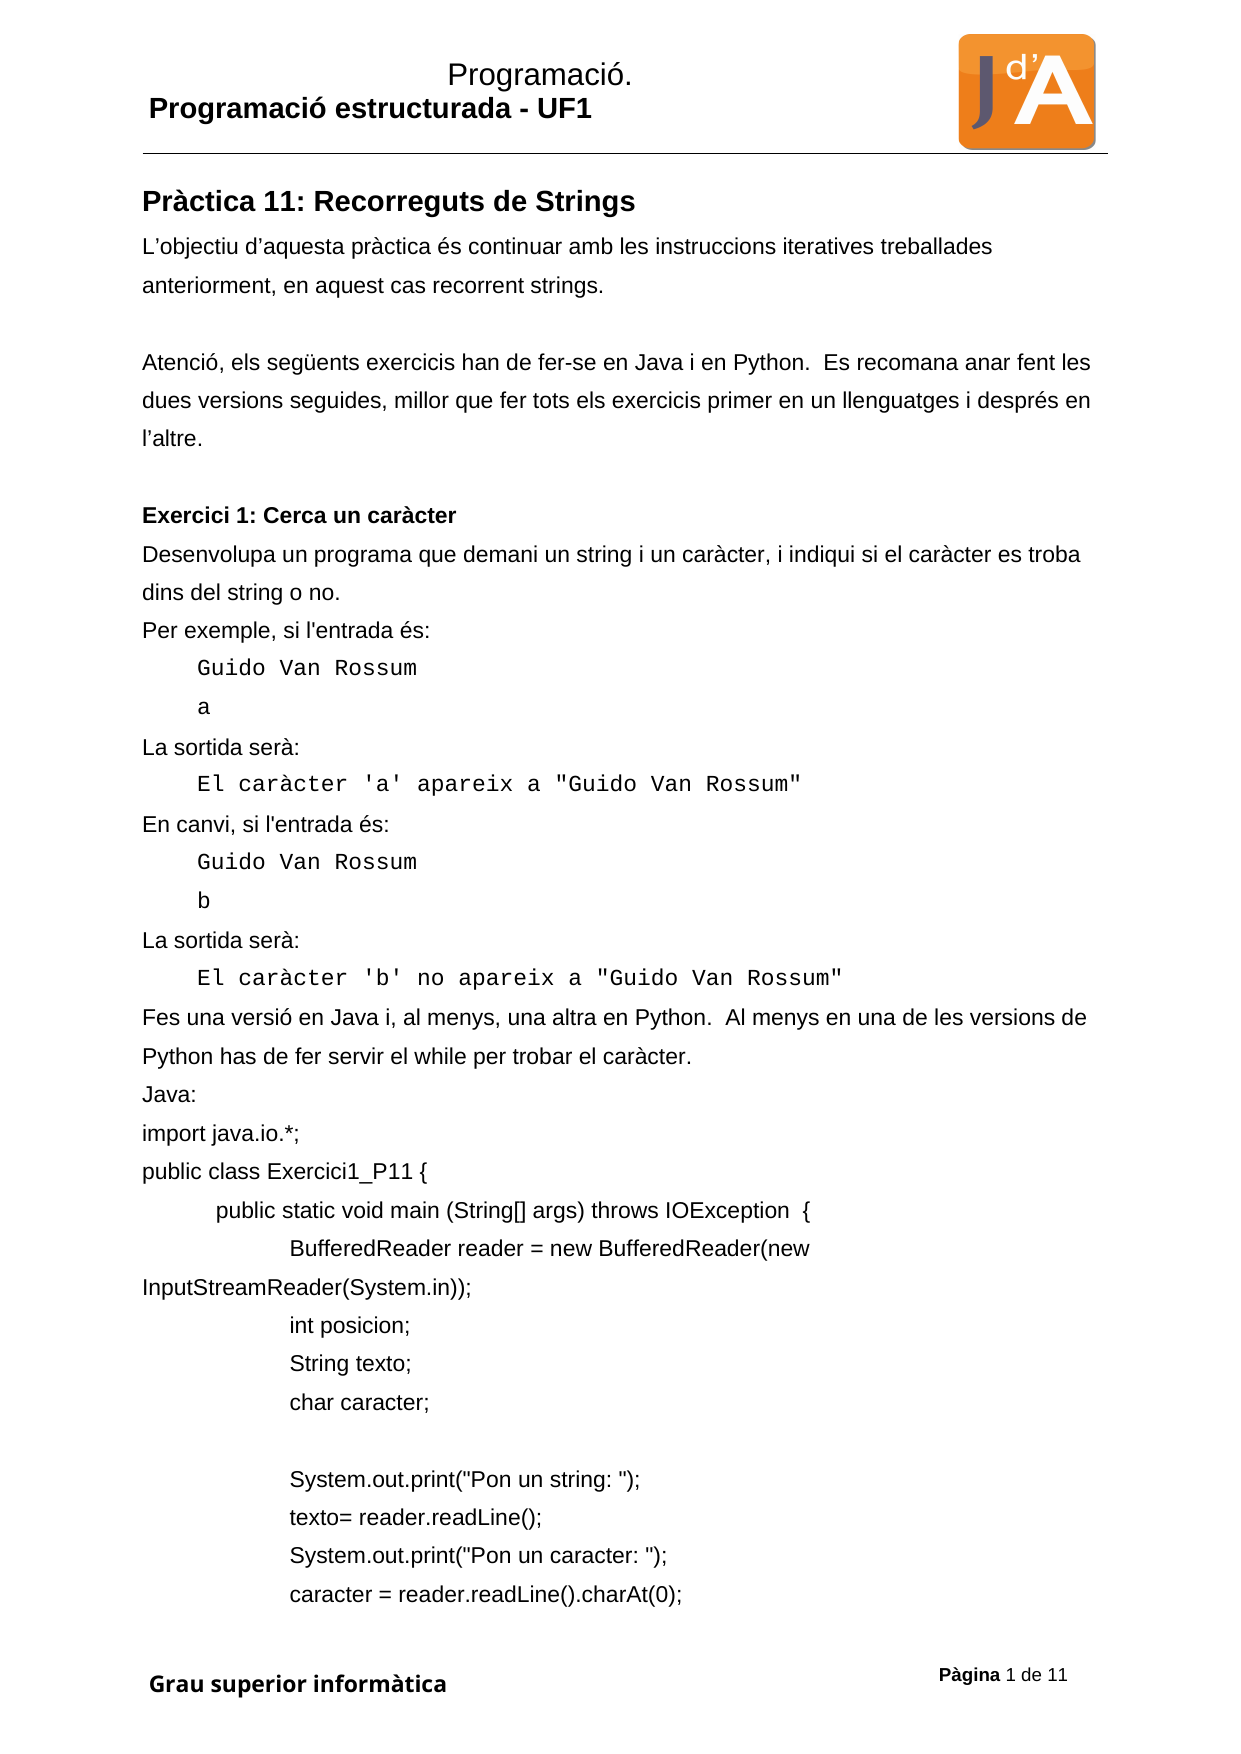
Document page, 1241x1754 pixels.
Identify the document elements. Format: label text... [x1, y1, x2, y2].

text a [142, 696, 1107, 721]
text int posicion; [142, 1313, 1107, 1338]
text El caràcter 'b' no apareix a "Guido Van Rossum" [142, 966, 1107, 992]
text BufferedReader reader = new BufferedReader(new InputStreamReader(System.in)); [142, 1236, 1107, 1300]
text public static void main (String[] args) throws IOException { [142, 1197, 1107, 1223]
text caracter = reader.readLine().charAt(0); [142, 1582, 1107, 1607]
text Java: [142, 1082, 1107, 1108]
text String texto; [142, 1351, 1107, 1377]
text Desenvolupa un programa que demani un string i un caràcter, i indiqui si el caràcter es troba dins del string o no. [142, 541, 1107, 605]
text Pràctica 11: Recorreguts de Strings [142, 185, 1107, 218]
text Atenció, els següents exercicis han de fer-se en Java i en Python. Es recomana anar fent les dues versions seguides, millor que fer tots els exercicis primer en un llenguatges i després en l’altre. [142, 349, 1107, 452]
text Guido Van Rossum [142, 850, 1107, 876]
text public class Exercici1_P11 { [142, 1159, 1107, 1184]
text Per exemple, si l'entrada és: [142, 618, 1107, 644]
text texto= reader.readLine(); [142, 1505, 1107, 1530]
text System.out.print("Pon un caracter: "); [142, 1543, 1107, 1569]
text System.out.print("Pon un string: "); [142, 1466, 1107, 1492]
picture [958, 34, 1096, 150]
text Exercici 1: Cerca un caràcter [142, 503, 1107, 528]
text La sortida serà: [142, 734, 1107, 760]
text char caracter; [142, 1389, 1107, 1415]
text En canvi, si l'entrada és: [142, 812, 1107, 837]
text import java.io.*; [142, 1120, 1107, 1146]
text b [142, 889, 1107, 915]
text La sortida serà: [142, 928, 1107, 953]
text Fes una versió en Java i, al menys, una altra en Python. Al menys en una de les versions de Python has de fer servir el while per trobar el caràcter. [142, 1005, 1107, 1069]
text Guido Van Rossum [142, 657, 1107, 683]
text L’objectiu d’aquesta pràctica és continuar amb les instruccions iteratives treballades anteriorment, en aquest cas recorrent strings. [142, 234, 1107, 298]
text El caràcter 'a' apareix a "Guido Van Rossum" [142, 773, 1107, 799]
